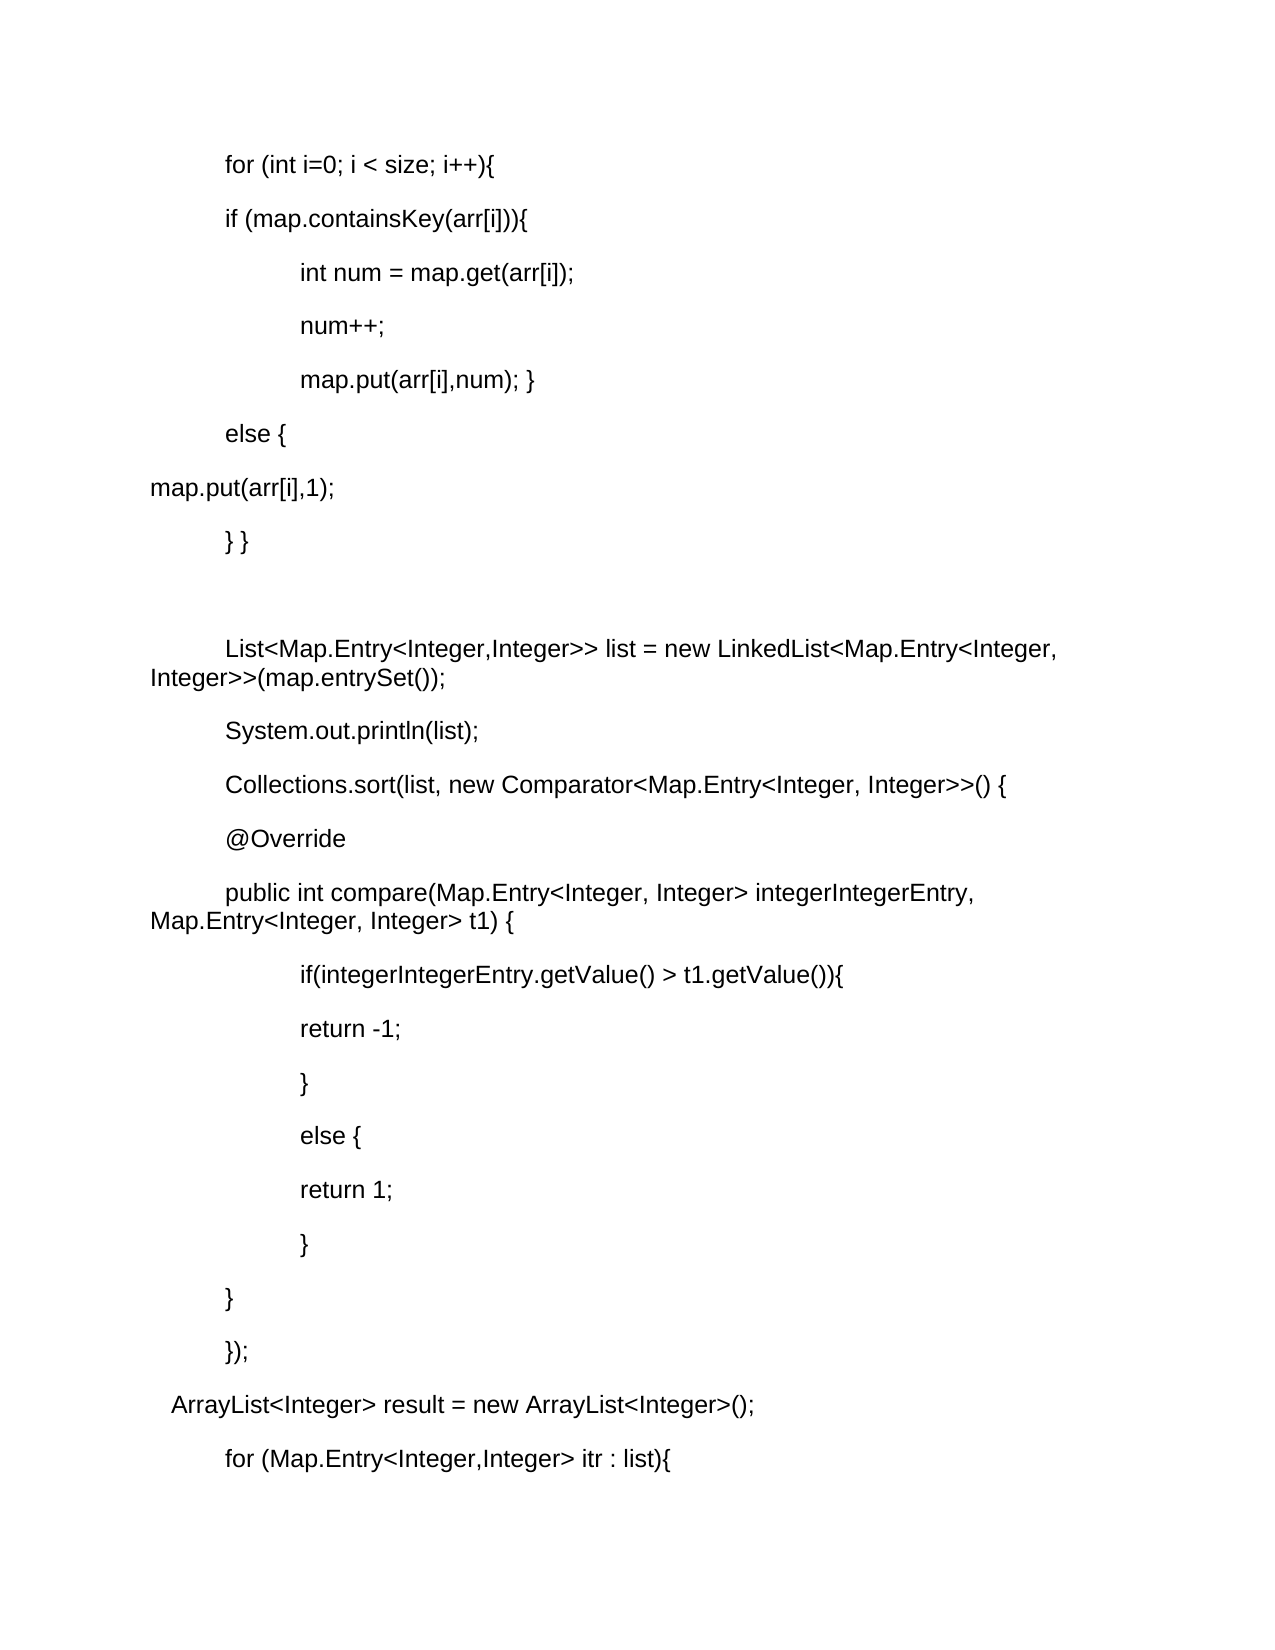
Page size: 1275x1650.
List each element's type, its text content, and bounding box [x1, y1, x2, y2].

text num++; [150, 311, 1125, 340]
text }); [150, 1336, 1125, 1365]
text if(integerIntegerEntry.getValue() > t1.getValue()){ [150, 960, 1125, 989]
text List<Map.Entry<Integer,Integer>> list = new LinkedList<Map.Entry<Integer, Integer>>(map.entrySet()); [150, 634, 1125, 691]
text @Override [150, 824, 1125, 852]
text } [150, 1229, 1125, 1257]
text map.put(arr[i],num); } [150, 365, 1125, 394]
text ArrayList<Integer> result = new ArrayList<Integer>(); [150, 1390, 1125, 1419]
text for (int i=0; i < size; i++){ [150, 150, 1125, 179]
text Collections.sort(list, new Comparator<Map.Entry<Integer, Integer>>() { [150, 770, 1125, 799]
text return -1; [150, 1014, 1125, 1042]
text int num = map.get(arr[i]); [150, 257, 1125, 286]
text public int compare(Map.Entry<Integer, Integer> integerIntegerEntry, Map.Entry<Integer, Integer> t1) { [150, 877, 1125, 935]
text return 1; [150, 1175, 1125, 1204]
text else { [150, 1121, 1125, 1150]
text map.put(arr[i],1); [150, 472, 1125, 501]
text for (Map.Entry<Integer,Integer> itr : list){ [150, 1444, 1125, 1472]
text if (map.containsKey(arr[i])){ [150, 204, 1125, 232]
text } [150, 1282, 1125, 1311]
text } [150, 1067, 1125, 1096]
text System.out.println(list); [150, 716, 1125, 745]
text } } [150, 526, 1125, 555]
text else { [150, 419, 1125, 447]
